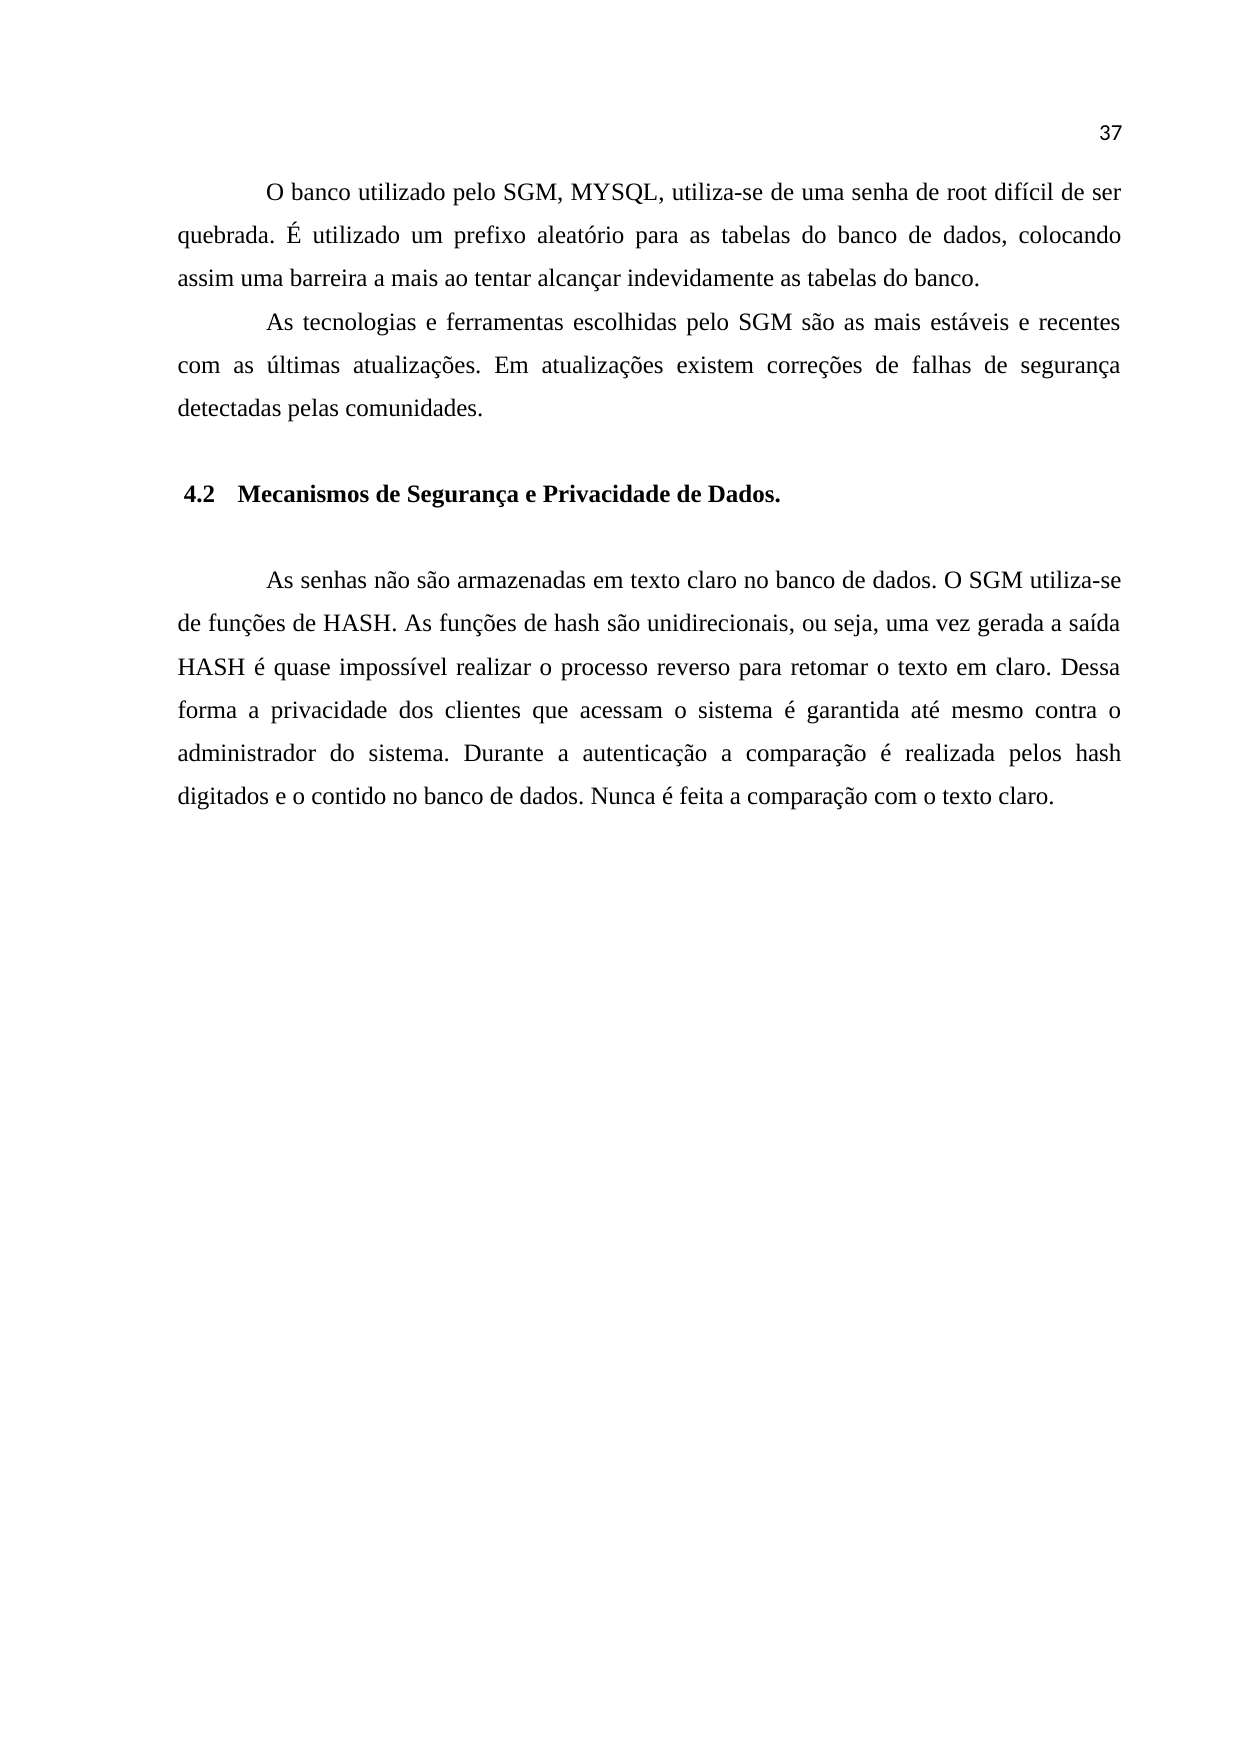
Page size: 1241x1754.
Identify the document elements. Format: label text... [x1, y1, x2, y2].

subtitle Mecanismos de Segurança e Privacidade de Dados. [177, 479, 1122, 508]
text As tecnologias e ferramentas escolhidas pelo SGM são as mais estáveis e recentes com as últimas atualizações. Em atualizações existem correções de falhas de segurança detectadas pelas comunidades. [177, 307, 1122, 422]
text O banco utilizado pelo SGM, MYSQL, utiliza-se de uma senha de root difícil de ser quebrada. É utilizado um prefixo aleatório para as tabelas do banco de dados, colocando assim uma barreira a mais ao tentar alcançar indevidamente as tabelas do banco. [177, 177, 1122, 292]
text As senhas não são armazenadas em texto claro no banco de dados. O SGM utiliza-se de funções de HASH. As funções de hash são unidirecionais, ou seja, uma vez gerada a saída HASH é quase impossível realizar o processo reverso para retomar o texto em claro. Dessa forma a privacidade dos clientes que acessam o sistema é garantida até mesmo contra o administrador do sistema. Durante a autenticação a comparação é realizada pelos hash digitados e o contido no banco de dados. Nunca é feita a comparação com o texto claro. [177, 565, 1122, 810]
